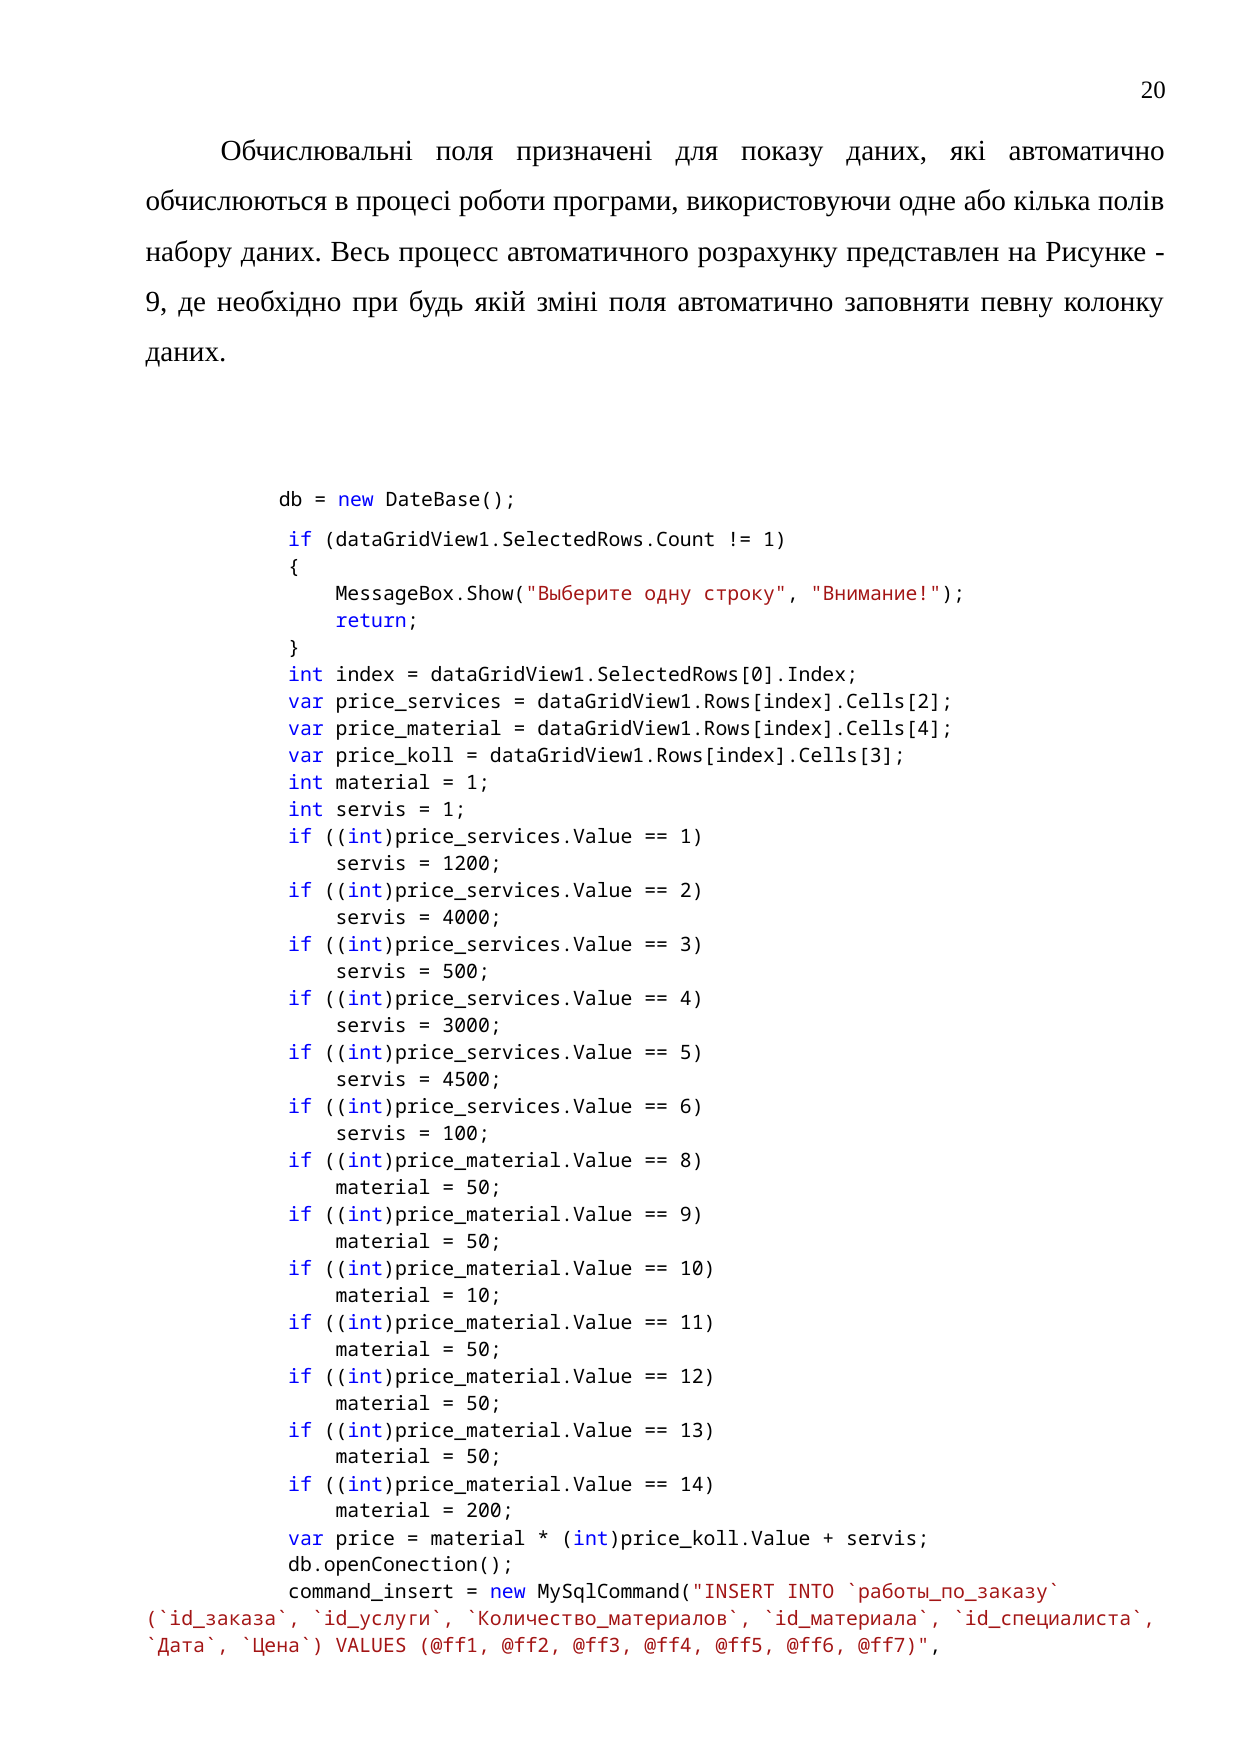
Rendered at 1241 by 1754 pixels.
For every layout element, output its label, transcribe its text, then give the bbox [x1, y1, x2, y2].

text if ((int)price_material.Value == 8) [145, 1146, 1166, 1173]
text material = 50; [145, 1443, 1166, 1470]
text if ((int)price_material.Value == 11) [145, 1308, 1166, 1335]
text servis = 3000; [145, 1011, 1166, 1038]
text material = 200; [145, 1497, 1166, 1524]
text servis = 4500; [145, 1065, 1166, 1092]
text if ((int)price_material.Value == 14) [145, 1470, 1166, 1497]
text } [145, 633, 1166, 660]
text int material = 1; [145, 768, 1166, 795]
text command_insert = new MySqlCommand("INSERT INTO `работы_по_заказу` (`id_заказа`, `id_услуги`, `Количество_материалов`, `id_материала`, `id_специалиста`, `Дата`, `Цена`) VALUES (@ff1, @ff2, @ff3, @ff4, @ff5, @ff6, @ff7)", [145, 1578, 1166, 1659]
text return; [145, 606, 1166, 633]
text servis = 4000; [145, 903, 1166, 930]
text material = 50; [145, 1389, 1166, 1416]
text MessageBox.Show("Выберите одну строку", "Внимание!"); [145, 579, 1166, 606]
text if (dataGridView1.SelectedRows.Count != 1) [145, 526, 1166, 552]
text Обчислювальні поля призначені для показу даних, які автоматично обчислюються в процесі роботи програми, використовуючи одне або кілька полів набору даних. Весь процесс автоматичного розрахунку представлен на Рисунке -9, де необхідно при будь якій зміні поля автоматично заповняти певну колонку даних. [145, 133, 1166, 368]
text int servis = 1; [145, 795, 1166, 822]
text var price = material * (int)price_koll.Value + servis; [145, 1524, 1166, 1551]
text servis = 100; [145, 1119, 1166, 1146]
text if ((int)price_services.Value == 3) [145, 930, 1166, 957]
text material = 10; [145, 1281, 1166, 1308]
text { [145, 552, 1166, 579]
text if ((int)price_material.Value == 12) [145, 1362, 1166, 1389]
text servis = 1200; [145, 849, 1166, 876]
text if ((int)price_services.Value == 5) [145, 1038, 1166, 1065]
text if ((int)price_material.Value == 10) [145, 1254, 1166, 1281]
text int index = dataGridView1.SelectedRows[0].Index; [145, 660, 1166, 687]
text material = 50; [145, 1227, 1166, 1254]
text db.openConection(); [145, 1551, 1166, 1578]
text var price_material = dataGridView1.Rows[index].Cells[4]; [145, 714, 1166, 741]
text var price_koll = dataGridView1.Rows[index].Cells[3]; [145, 741, 1166, 768]
text db = new DateBase(); [145, 485, 1166, 512]
text if ((int)price_services.Value == 1) [145, 822, 1166, 849]
text var price_services = dataGridView1.Rows[index].Cells[2]; [145, 687, 1166, 714]
text material = 50; [145, 1173, 1166, 1200]
text servis = 500; [145, 957, 1166, 984]
text if ((int)price_services.Value == 4) [145, 984, 1166, 1011]
text if ((int)price_material.Value == 13) [145, 1416, 1166, 1443]
text material = 50; [145, 1335, 1166, 1362]
text if ((int)price_material.Value == 9) [145, 1200, 1166, 1227]
text if ((int)price_services.Value == 6) [145, 1092, 1166, 1119]
text if ((int)price_services.Value == 2) [145, 876, 1166, 903]
